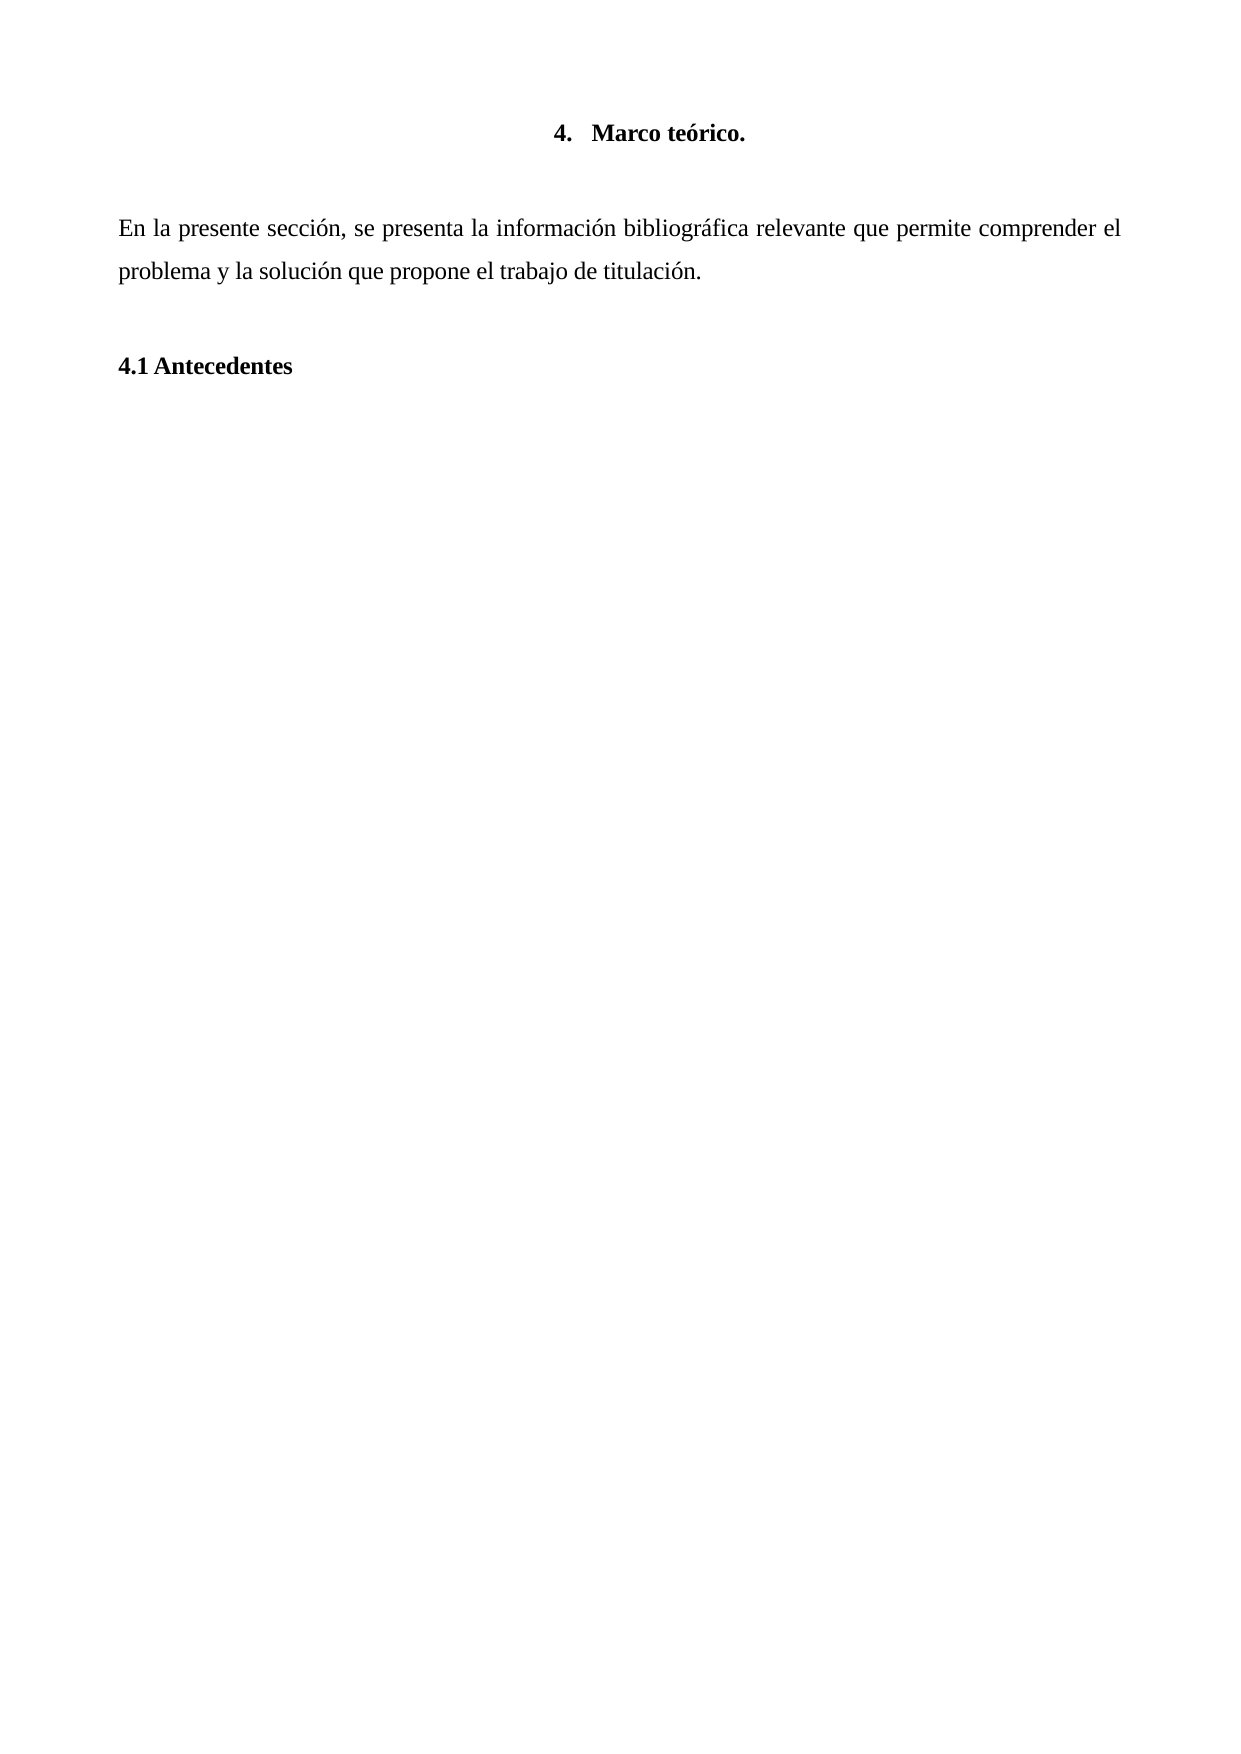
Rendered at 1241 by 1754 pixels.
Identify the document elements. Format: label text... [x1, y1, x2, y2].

list En la presente sección, se presenta la información bibliográfica relevante que permite comprender el problema y la solución que propone el trabajo de titulación. [118, 213, 1122, 285]
list 4.1 Antecedentes [118, 351, 1122, 379]
list Marco teórico. [177, 118, 1122, 147]
